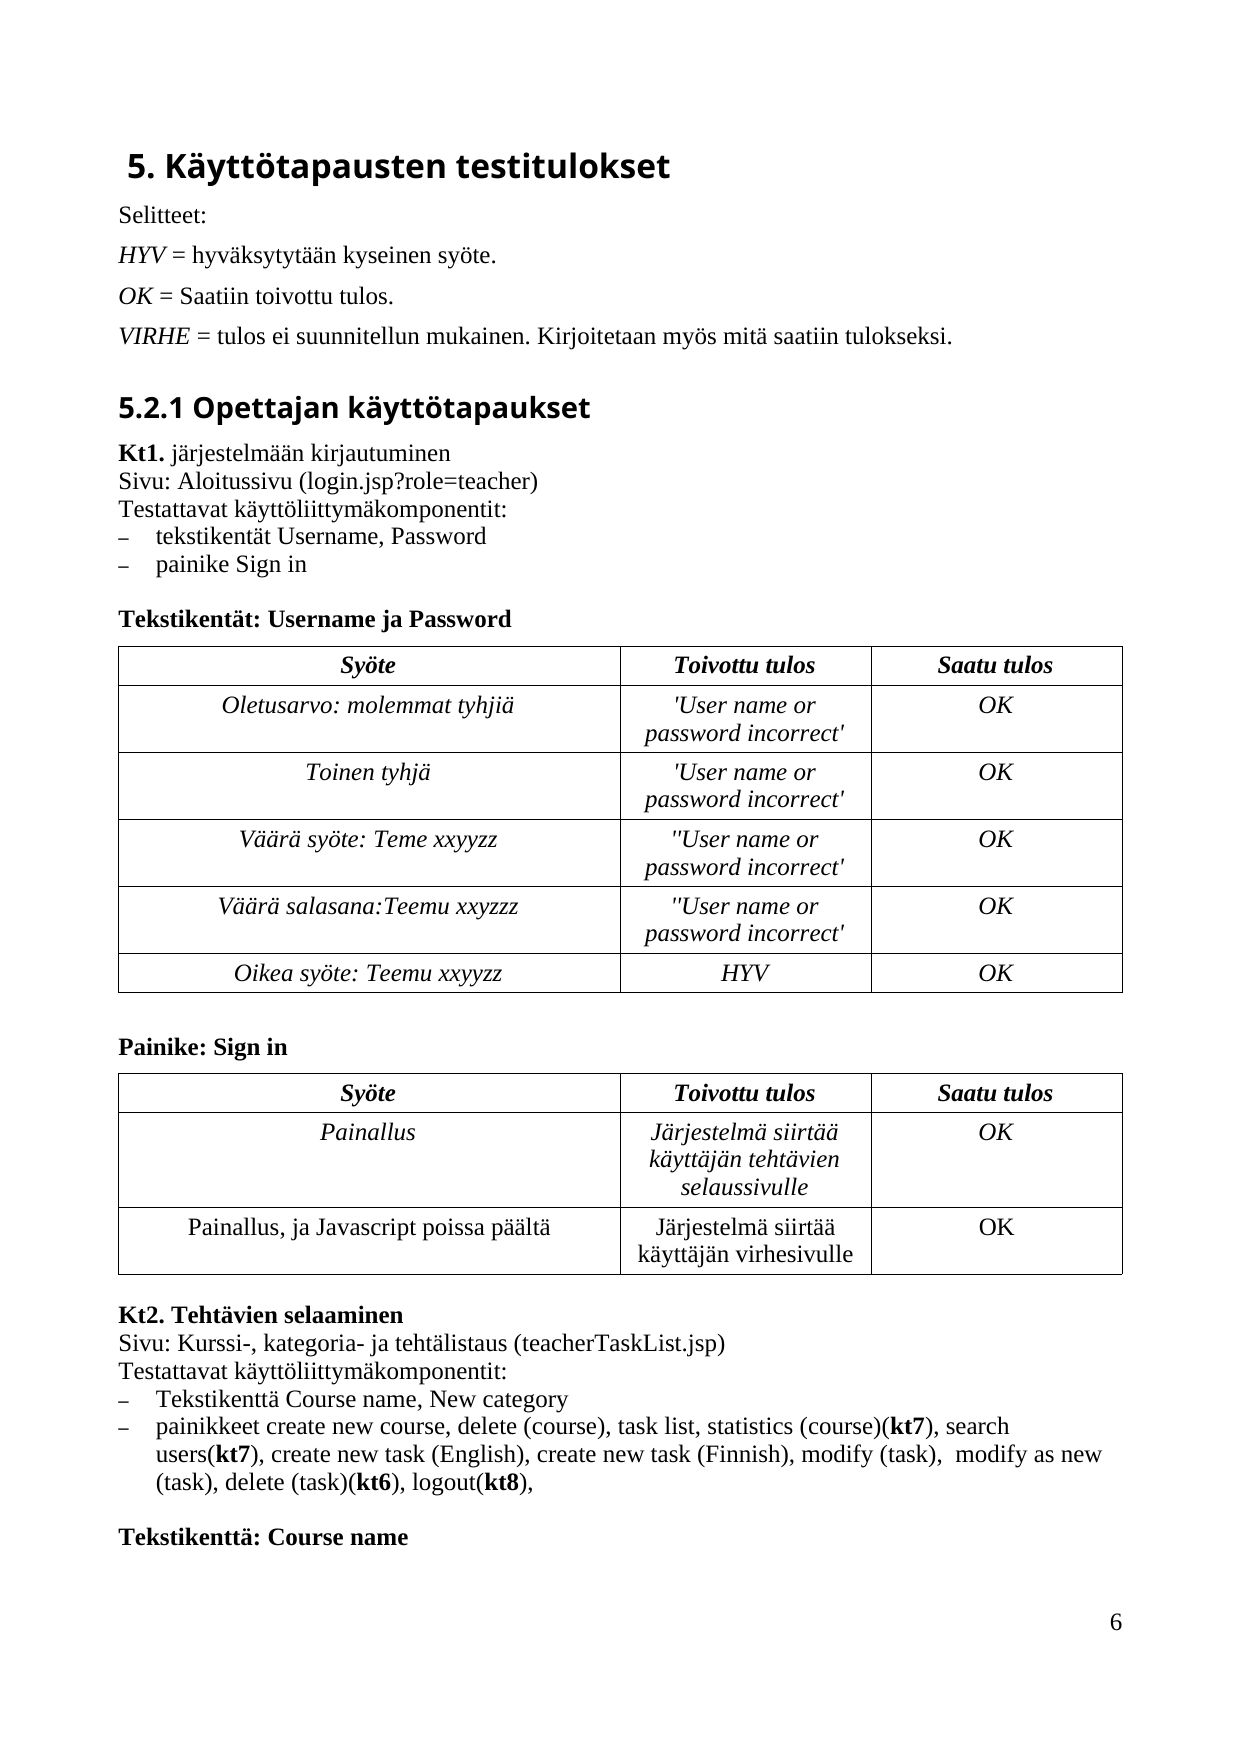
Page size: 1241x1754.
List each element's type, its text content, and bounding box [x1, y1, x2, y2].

text Sivu: Aloitussivu (login.jsp?role=teacher) [118, 467, 1122, 495]
table_cell OK [872, 1113, 1122, 1207]
text Tekstikentät: Username ja Password [118, 606, 1122, 633]
text Testattavat käyttöliittymäkomponentit: [118, 495, 1122, 522]
table_cell Oikea syöte: Teemu xxyyzz [119, 954, 620, 992]
list painike Sign in [118, 550, 1122, 578]
text Kt1. järjestelmään kirjautuminen [118, 439, 1122, 467]
text Sivu: Kurssi-, kategoria- ja tehtälistaus (teacherTaskList.jsp) [118, 1329, 1122, 1357]
table_cell OK [872, 1208, 1122, 1274]
table_cell ''User name or password incorrect' [621, 820, 871, 886]
table_header Saatu tulos [872, 1074, 1122, 1112]
list painikkeet create new course, delete (course), task list, statistics (course)(kt7), search users(kt7), create new task (English), create new task (Finnish), modify (task), modify as new (task), delete (task)(kt6), logout(kt8), [118, 1412, 1122, 1496]
text HYV = hyväksytytään kyseinen syöte. [118, 242, 1122, 269]
table_header Saatu tulos [872, 647, 1122, 685]
table_cell Painallus [119, 1113, 620, 1207]
subtitle 5.2.1 Opettajan käyttötapaukset [118, 387, 1122, 427]
text Painike: Sign in [118, 1033, 1122, 1060]
table_cell ''User name or password incorrect' [621, 887, 871, 953]
table_cell 'User name or password incorrect' [621, 753, 871, 819]
table_cell HYV [621, 954, 871, 992]
table_cell OK [872, 820, 1122, 886]
table_cell Toinen tyhjä [119, 753, 620, 819]
table_header Syöte [119, 647, 620, 685]
table_header Toivottu tulos [621, 1074, 871, 1112]
table_cell 'User name or password incorrect' [621, 686, 871, 752]
table_cell Järjestelmä siirtää käyttäjän tehtävien selaussivulle [621, 1113, 871, 1207]
text OK = Saatiin toivottu tulos. [118, 282, 1122, 309]
table_cell OK [872, 887, 1122, 953]
table_cell Väärä salasana:Teemu xxyzzz [119, 887, 620, 953]
table_cell OK [872, 753, 1122, 819]
table_cell Oletusarvo: molemmat tyhjiä [119, 686, 620, 752]
text VIRHE = tulos ei suunnitellun mukainen. Kirjoitetaan myös mitä saatiin tulokseksi. [118, 322, 1122, 350]
subtitle 5. Käyttötapausten testitulokset [118, 143, 1122, 189]
list tekstikentät Username, Password [118, 522, 1122, 550]
text Selitteet: [118, 201, 1122, 229]
table_cell OK [872, 686, 1122, 752]
text Testattavat käyttöliittymäkomponentit: [118, 1357, 1122, 1385]
table_cell Painallus, ja Javascript poissa päältä [119, 1208, 620, 1274]
table_cell Väärä syöte: Teme xxyyzz [119, 820, 620, 886]
table_cell Järjestelmä siirtää käyttäjän virhesivulle [621, 1208, 871, 1274]
table_header Toivottu tulos [621, 647, 871, 685]
list Tekstikenttä Course name, New category [118, 1385, 1122, 1412]
table_header Syöte [119, 1074, 620, 1112]
text Kt2. Tehtävien selaaminen [118, 1302, 1122, 1329]
text Tekstikenttä: Course name [118, 1523, 1122, 1551]
table_cell OK [872, 954, 1122, 992]
